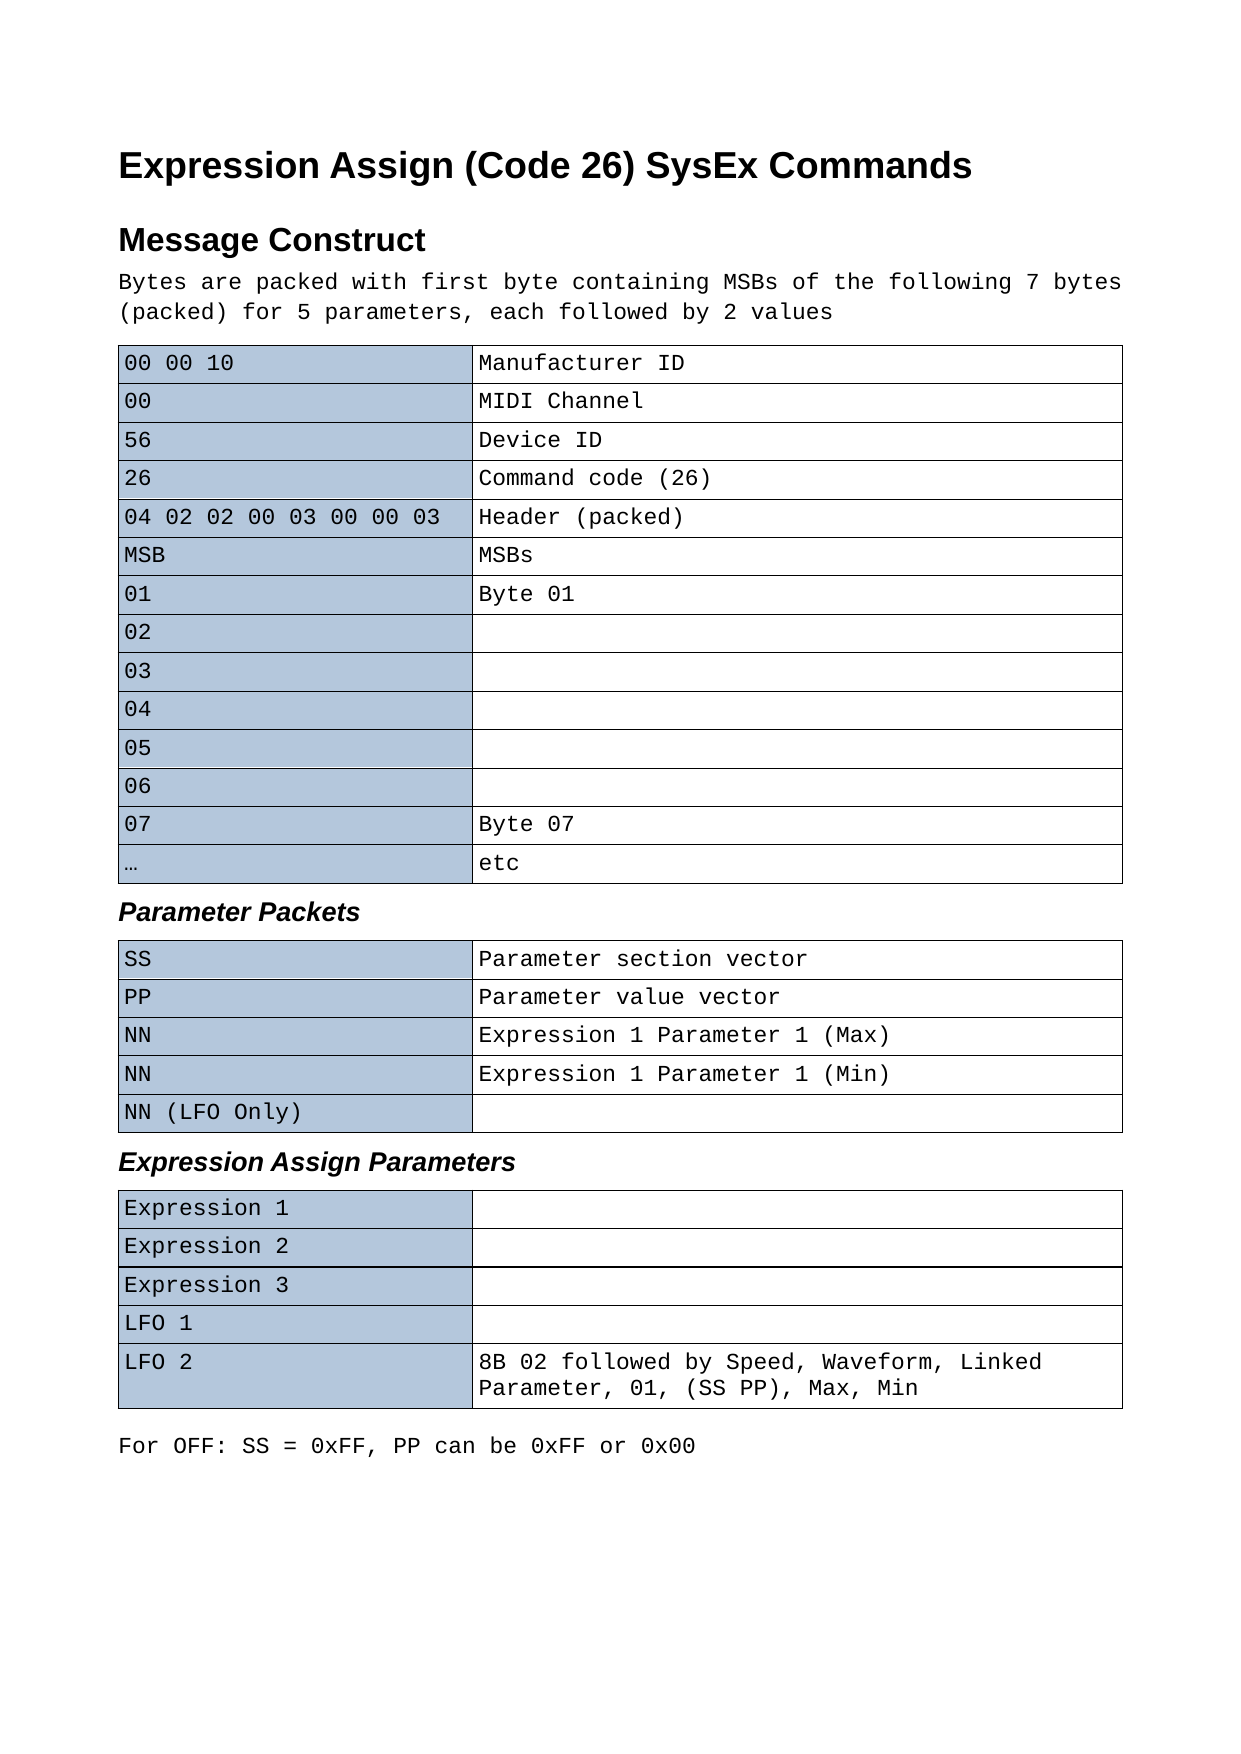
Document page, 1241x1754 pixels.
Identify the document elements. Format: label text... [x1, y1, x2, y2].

table_cell MIDI Channel [473, 384, 1122, 422]
text For OFF: SS = 0xFF, PP can be 0xFF or 0x00 [118, 1435, 1122, 1461]
table_cell Byte 01 [473, 576, 1122, 614]
table_header Manufacturer ID [473, 346, 1122, 383]
table_cell LFO 2 [119, 1344, 472, 1408]
table_cell 07 [119, 807, 472, 844]
table_cell [473, 1306, 1122, 1343]
table_cell NN (LFO Only) [119, 1095, 472, 1132]
subtitle Parameter Packets [118, 896, 1122, 928]
table_cell [473, 1229, 1122, 1266]
table_header SS [119, 941, 472, 978]
subtitle Expression Assign (Code 26) SysEx Commands [118, 143, 1122, 186]
table_cell 8B 02 followed by Speed, Waveform, Linked Parameter, 01, (SS PP), Max, Min [473, 1344, 1122, 1408]
table_cell … [119, 845, 472, 883]
table_cell MSBs [473, 538, 1122, 575]
table_cell Parameter value vector [473, 980, 1122, 1017]
table_cell [473, 615, 1122, 652]
table_cell 04 02 02 00 03 00 00 03 [119, 500, 472, 537]
table_cell [473, 730, 1122, 767]
table_header 00 00 10 [119, 346, 472, 383]
subtitle Expression Assign Parameters [118, 1146, 1122, 1177]
table_cell 04 [119, 692, 472, 729]
table_cell Expression 3 [119, 1268, 472, 1305]
table_cell Expression 1 Parameter 1 (Max) [473, 1018, 1122, 1055]
table_cell [473, 653, 1122, 691]
table_cell 26 [119, 461, 472, 498]
table_cell Expression 1 Parameter 1 (Min) [473, 1056, 1122, 1094]
table_cell 02 [119, 615, 472, 652]
table_header [473, 1191, 1122, 1228]
table_cell [473, 769, 1122, 806]
table_cell etc [473, 845, 1122, 883]
table_cell 03 [119, 653, 472, 691]
table_cell 56 [119, 423, 472, 460]
table_cell Command code (26) [473, 461, 1122, 498]
table_cell 06 [119, 769, 472, 806]
table_cell PP [119, 980, 472, 1017]
table_cell MSB [119, 538, 472, 575]
table_cell 05 [119, 730, 472, 767]
subtitle Message Construct [118, 219, 1122, 258]
text Bytes are packed with first byte containing MSBs of the following 7 bytes (packed) for 5 parameters, each followed by 2 values [118, 271, 1122, 326]
table_cell 00 [119, 384, 472, 422]
table_cell Expression 2 [119, 1229, 472, 1266]
table_cell Device ID [473, 423, 1122, 460]
table_cell LFO 1 [119, 1306, 472, 1343]
table_header Expression 1 [119, 1191, 472, 1228]
table_cell [473, 1095, 1122, 1132]
table_cell NN [119, 1018, 472, 1055]
table_cell [473, 692, 1122, 729]
table_cell NN [119, 1056, 472, 1094]
table_cell Header (packed) [473, 500, 1122, 537]
table_header Parameter section vector [473, 941, 1122, 978]
table_cell 01 [119, 576, 472, 614]
table_cell Byte 07 [473, 807, 1122, 844]
table_cell [473, 1268, 1122, 1305]
